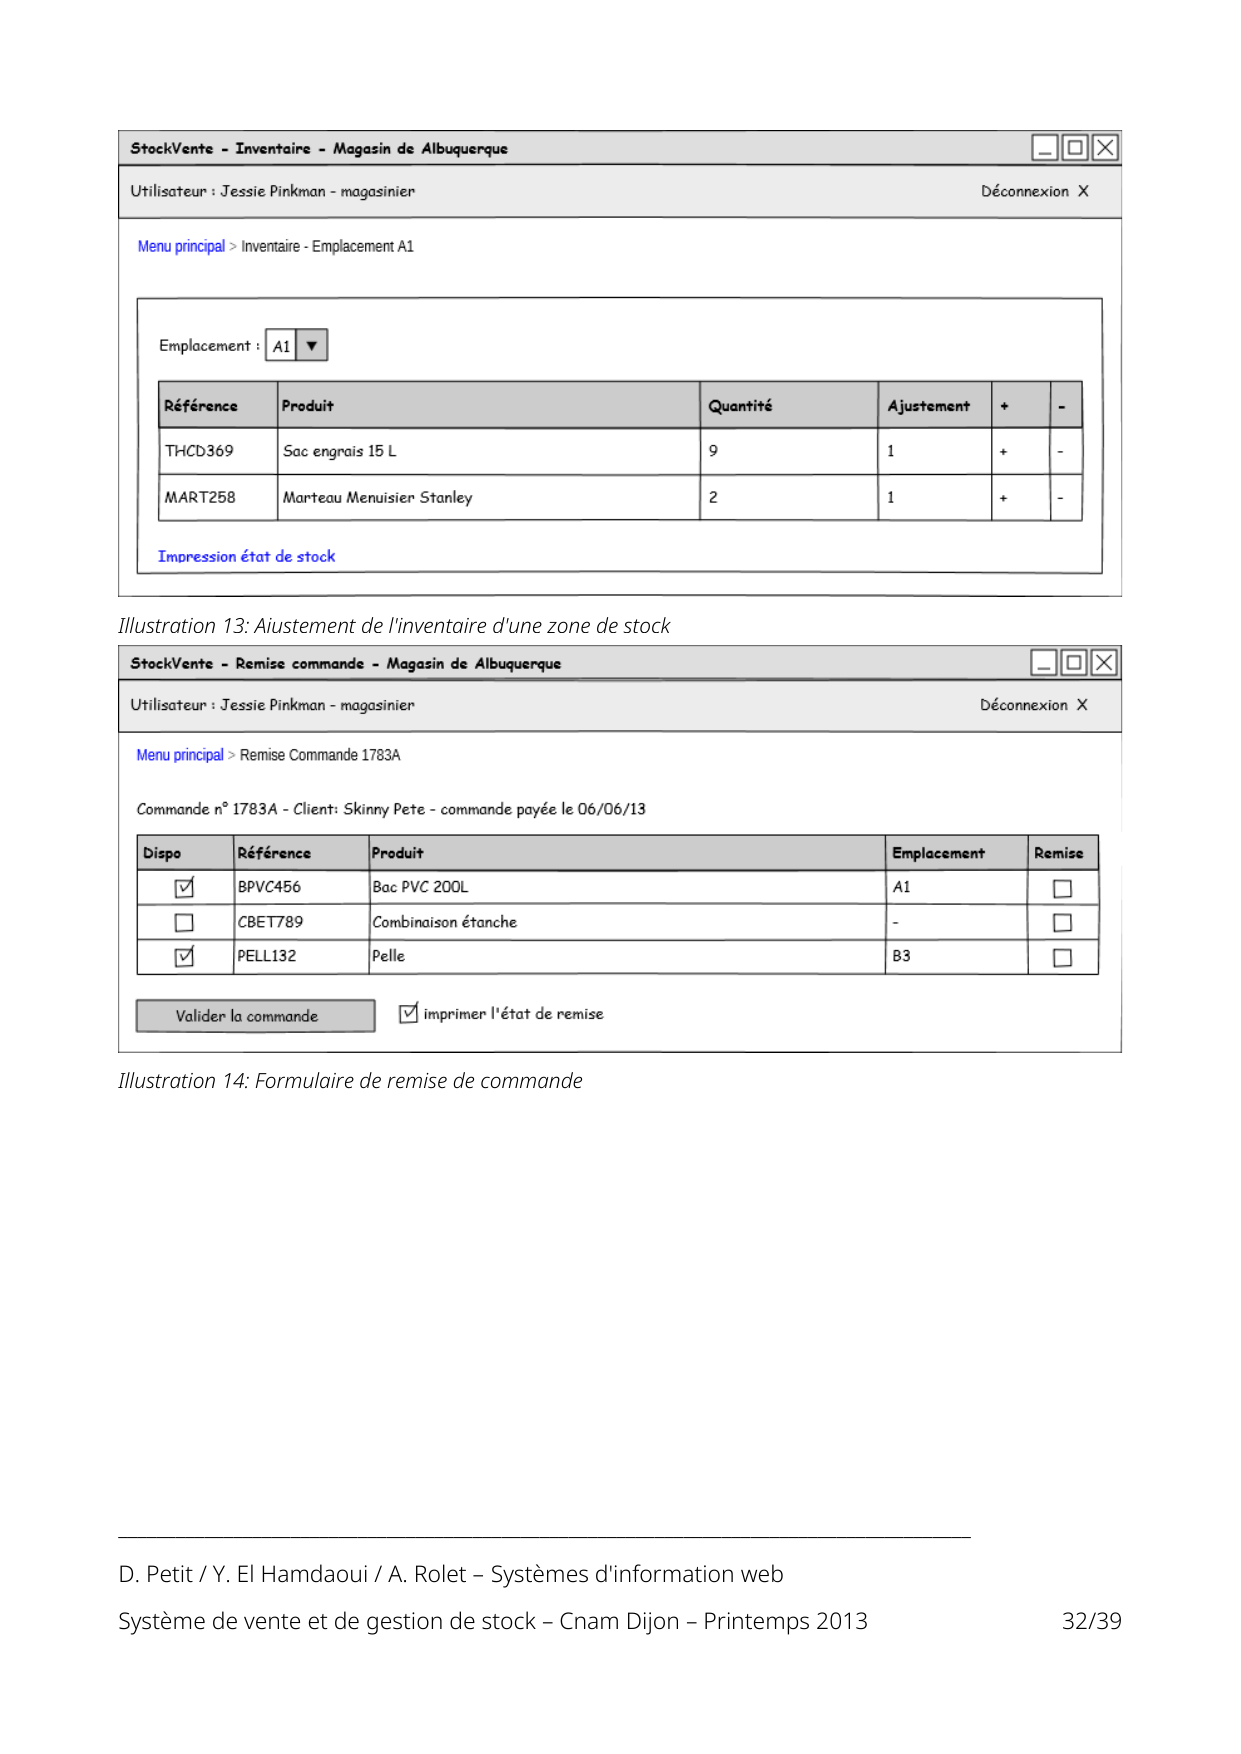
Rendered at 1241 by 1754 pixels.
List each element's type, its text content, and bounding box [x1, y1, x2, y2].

text Illustration 14: Formulaire de remise de commande [118, 1053, 1122, 1095]
picture [118, 645, 1123, 1053]
text Illustration 13: Ajustement de l'inventaire d'une zone de stock [118, 597, 1122, 633]
picture [118, 130, 1123, 597]
